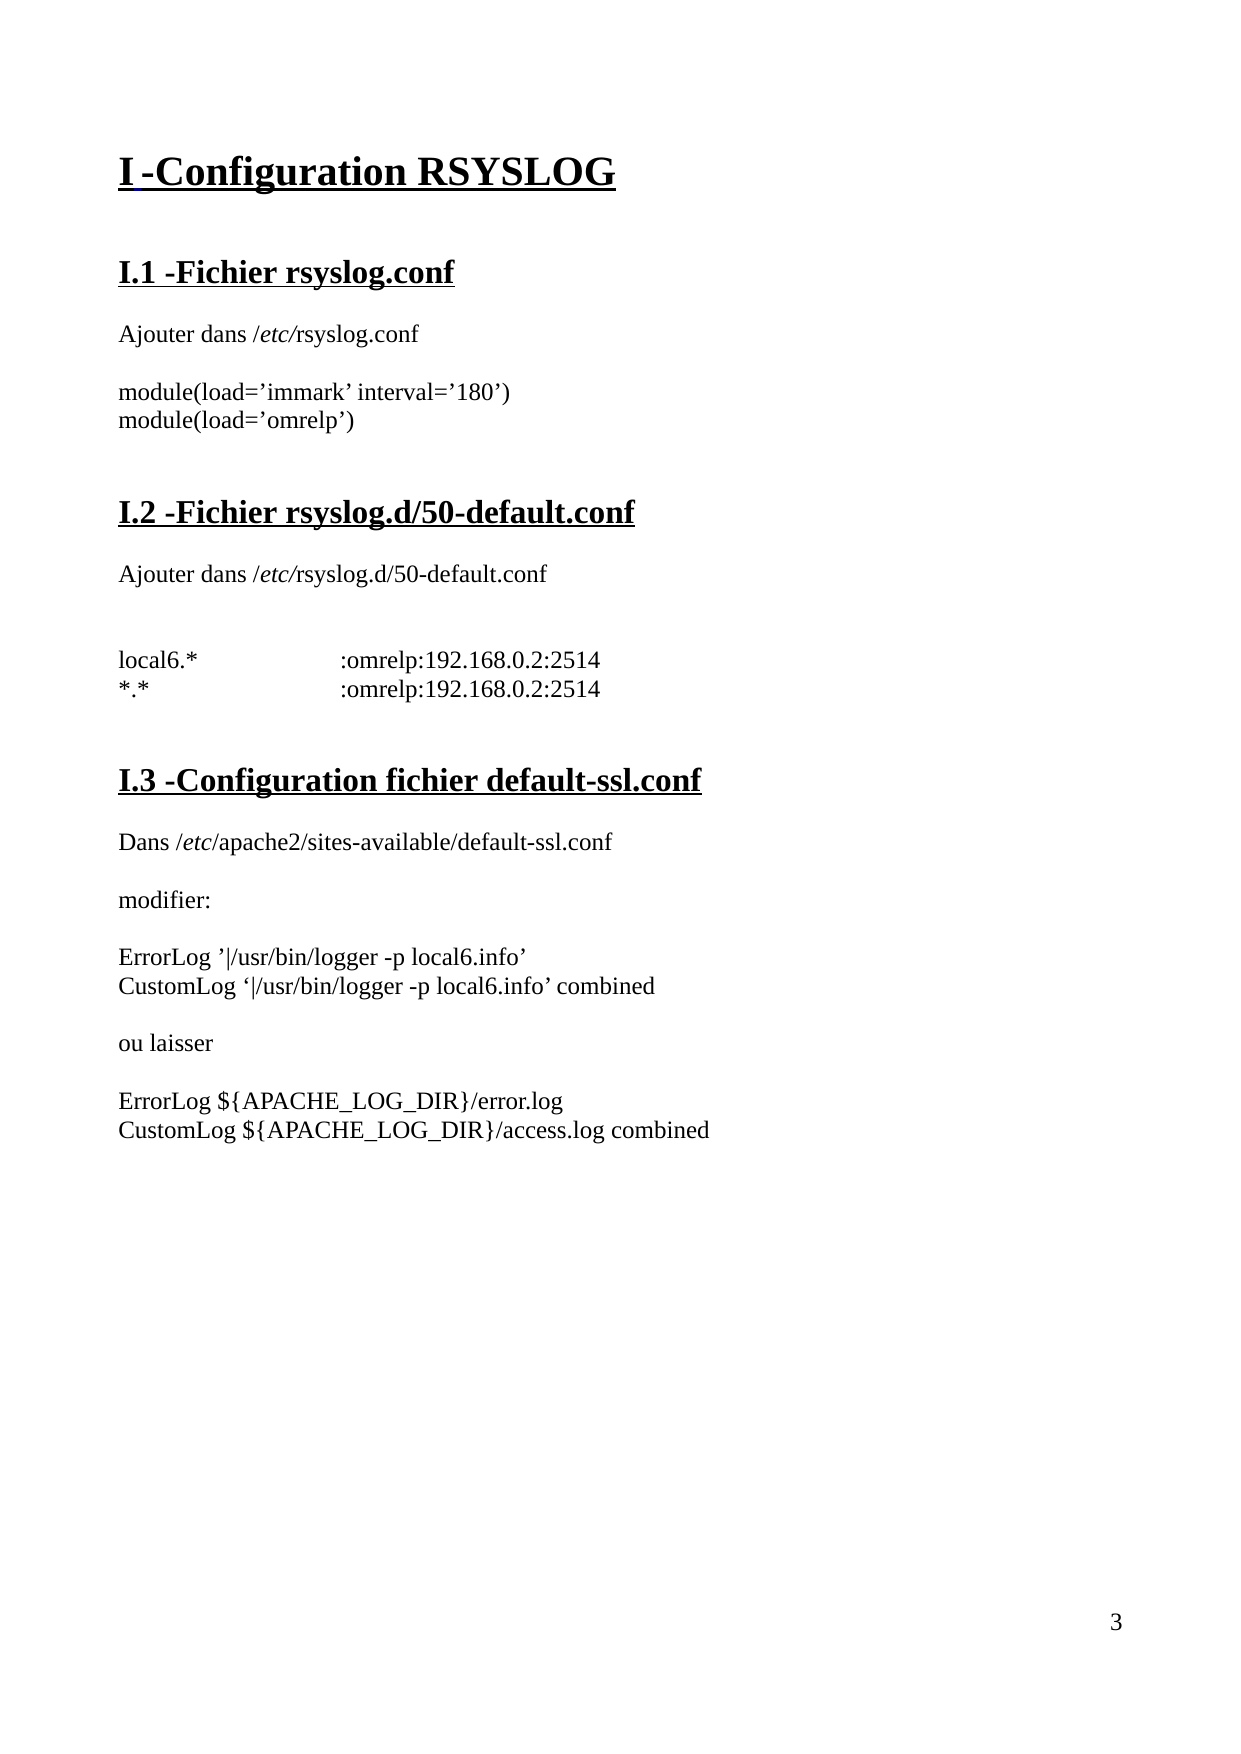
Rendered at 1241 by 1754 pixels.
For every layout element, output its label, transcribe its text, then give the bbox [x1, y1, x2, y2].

text ErrorLog ${APACHE_LOG_DIR}/error.log [118, 1086, 1122, 1115]
text I.1 -Fichier rsyslog.conf [118, 252, 1122, 291]
text ou laisser [118, 1028, 1122, 1057]
text ErrorLog ’|/usr/bin/logger -p local6.info’ [118, 942, 1122, 971]
text Dans /etc/apache2/sites-available/default-ssl.conf [118, 827, 1122, 856]
text modifier: [118, 885, 1122, 913]
text CustomLog ${APACHE_LOG_DIR}/access.log combined [118, 1115, 1122, 1143]
text module(load=’immark’ interval=’180’) [118, 377, 1122, 406]
text I -Configuration RSYSLOG [118, 147, 1122, 195]
text Ajouter dans /etc/rsyslog.d/50-default.conf [118, 559, 1122, 588]
text CustomLog ‘|/usr/bin/logger -p local6.info’ combined [118, 971, 1122, 1000]
text local6.* :omrelp:192.168.0.2:2514 [118, 645, 1122, 674]
text Ajouter dans /etc/rsyslog.conf [118, 319, 1122, 348]
text I.2 -Fichier rsyslog.d/50-default.conf [118, 492, 1122, 530]
text *.* :omrelp:192.168.0.2:2514 [118, 674, 1122, 703]
text I.3 -Configuration fichier default-ssl.conf [118, 760, 1122, 798]
text module(load=’omrelp’) [118, 406, 1122, 434]
